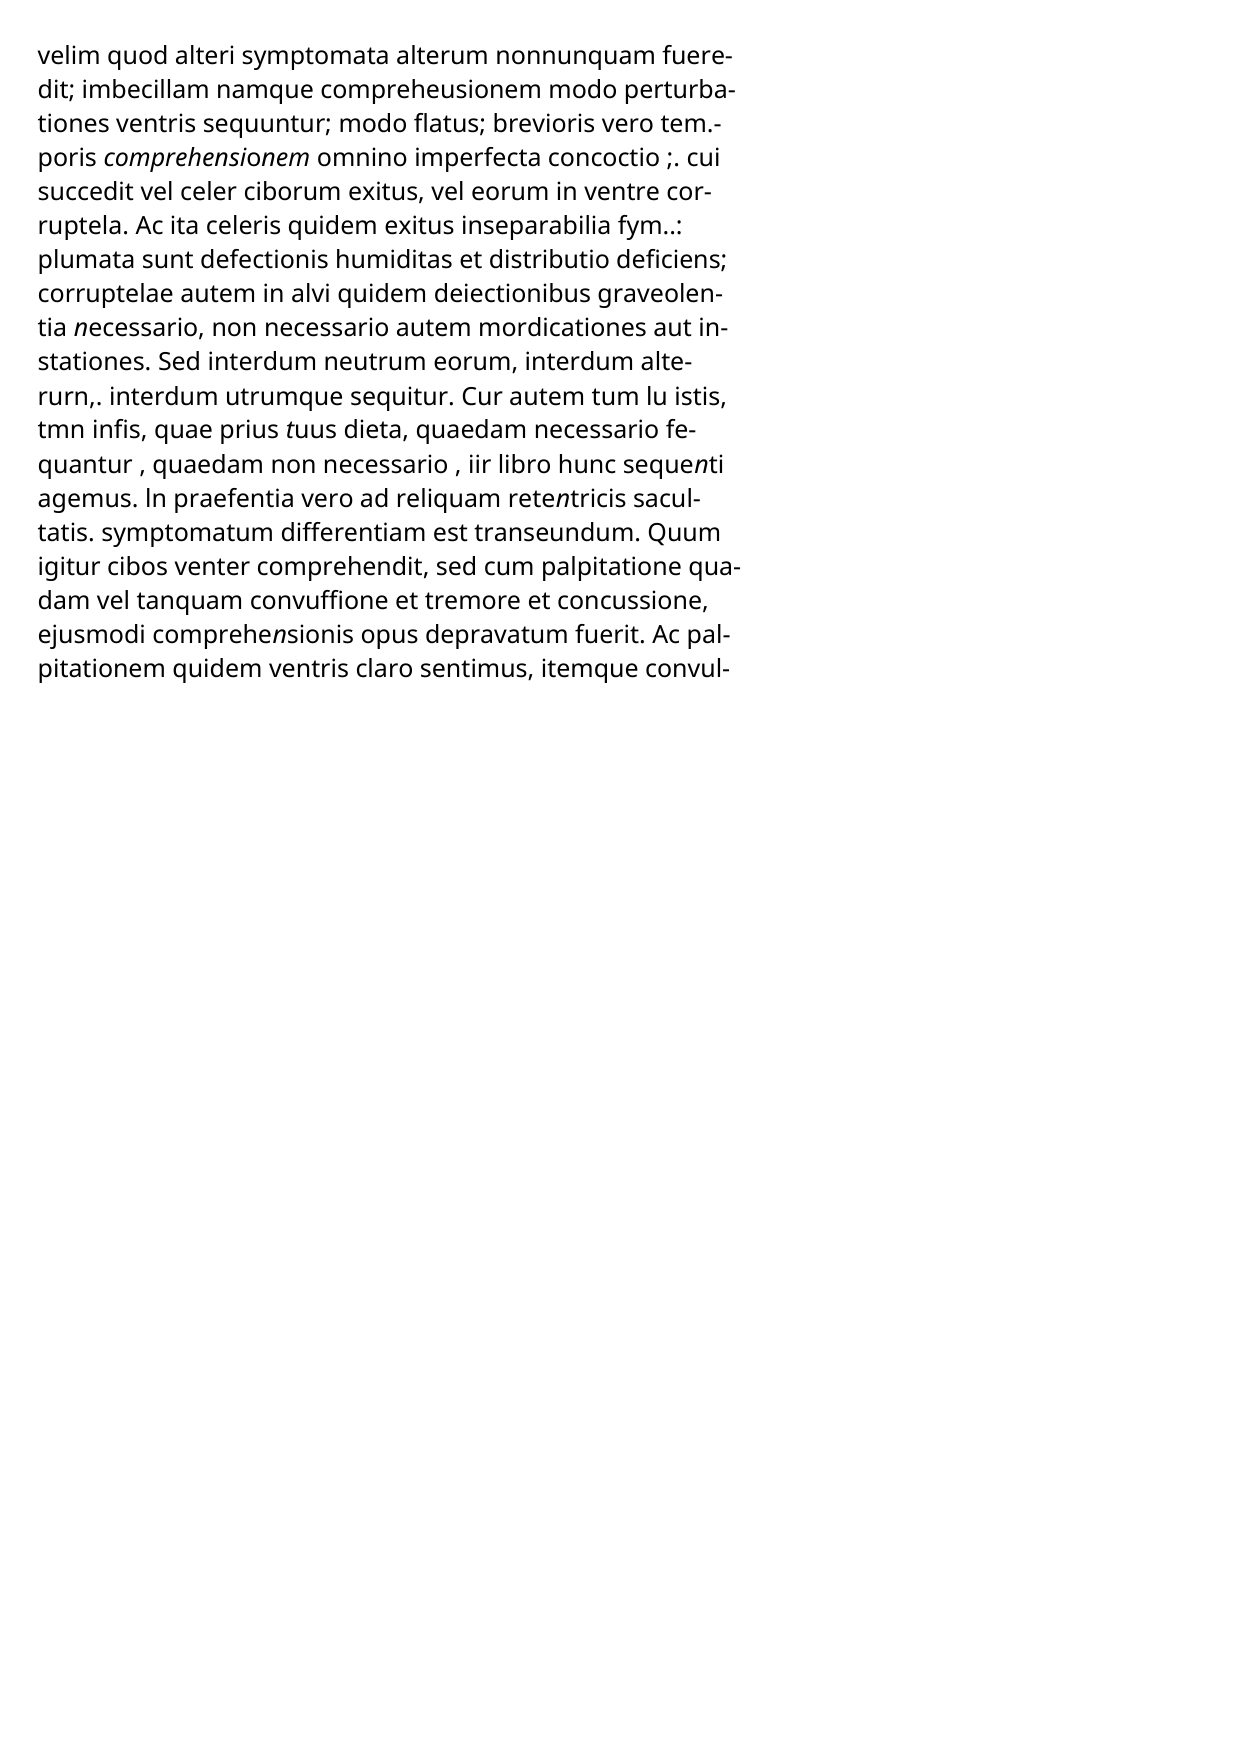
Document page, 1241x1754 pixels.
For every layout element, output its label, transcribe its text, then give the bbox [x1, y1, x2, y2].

text velim quod alteri symptomata alterum nonnunquam fuere- dit; imbecillam namque compreheusionem modo perturba- tiones ventris sequuntur; modo flatus; brevioris vero tem.- poris comprehensionem omnino imperfecta concoctio ;. cui succedit vel celer ciborum exitus, vel eorum in ventre cor- ruptela. Ac ita celeris quidem exitus inseparabilia fym..: plumata sunt defectionis humiditas et distributio deficiens; corruptelae autem in alvi quidem deiectionibus graveolen- tia necessario, non necessario autem mordicationes aut in- stationes. Sed interdum neutrum eorum, interdum alte- rurn,. interdum utrumque sequitur. Cur autem tum lu istis, tmn infis, quae prius tuus dieta, quaedam necessario fe- quantur , quaedam non necessario , iir libro hunc sequenti agemus. ln praefentia vero ad reliquam retentricis sacul- tatis. symptomatum differentiam est transeundum. Quum igitur cibos venter comprehendit, sed cum palpitatione qua- dam vel tanquam convuffione et tremore et concussione, ejusmodi comprehensionis opus depravatum fuerit. Ac pal- pitationem quidem ventris claro sentimus, itemque convul- [37, 37, 1203, 685]
